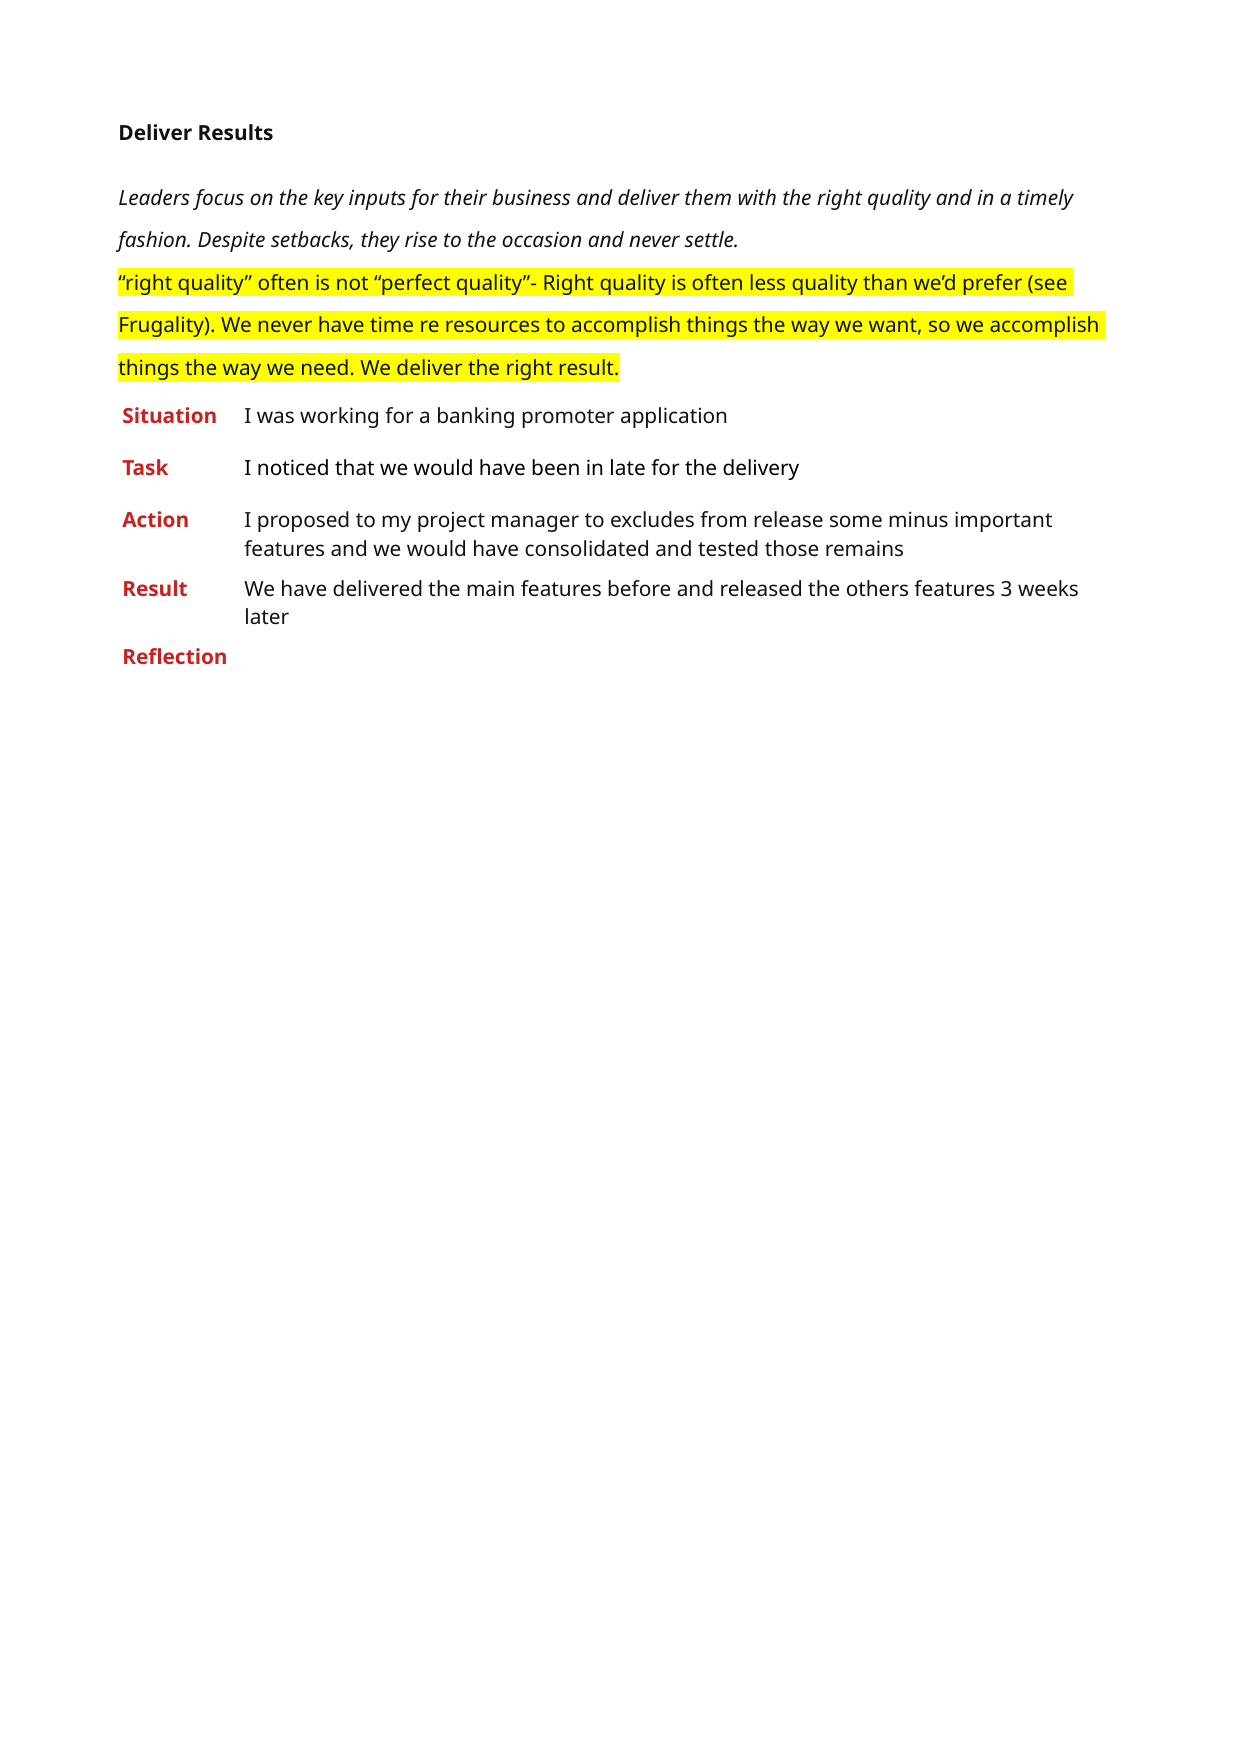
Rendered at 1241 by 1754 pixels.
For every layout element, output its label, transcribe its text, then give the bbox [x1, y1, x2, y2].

table_cell [238, 636, 1122, 688]
table_header I was working for a banking promoter application [238, 396, 1122, 448]
text “right quality” often is not “perfect quality”- Right quality is often less quality than we’d prefer (see Frugality). We never have time re resources to accomplish things the way we want, so we accomplish things the way we need. We deliver the right result. [118, 268, 1122, 382]
text Leaders focus on the key inputs for their business and deliver them with the right quality and in a timely fashion. Despite setbacks, they rise to the occasion and never settle. [118, 183, 1122, 254]
table_cell Result [116, 568, 238, 636]
table_cell Action [116, 500, 238, 568]
table_cell I noticed that we would have been in late for the delivery [238, 448, 1122, 499]
table_cell We have delivered the main features before and released the others features 3 weeks later [238, 568, 1122, 636]
table_cell Reflection [116, 636, 238, 688]
table_cell I proposed to my project manager to excludes from release some minus important features and we would have consolidated and tested those remains [238, 500, 1122, 568]
table_header Situation [116, 396, 238, 448]
subtitle Deliver Results [118, 118, 1122, 147]
table_cell Task [116, 448, 238, 499]
